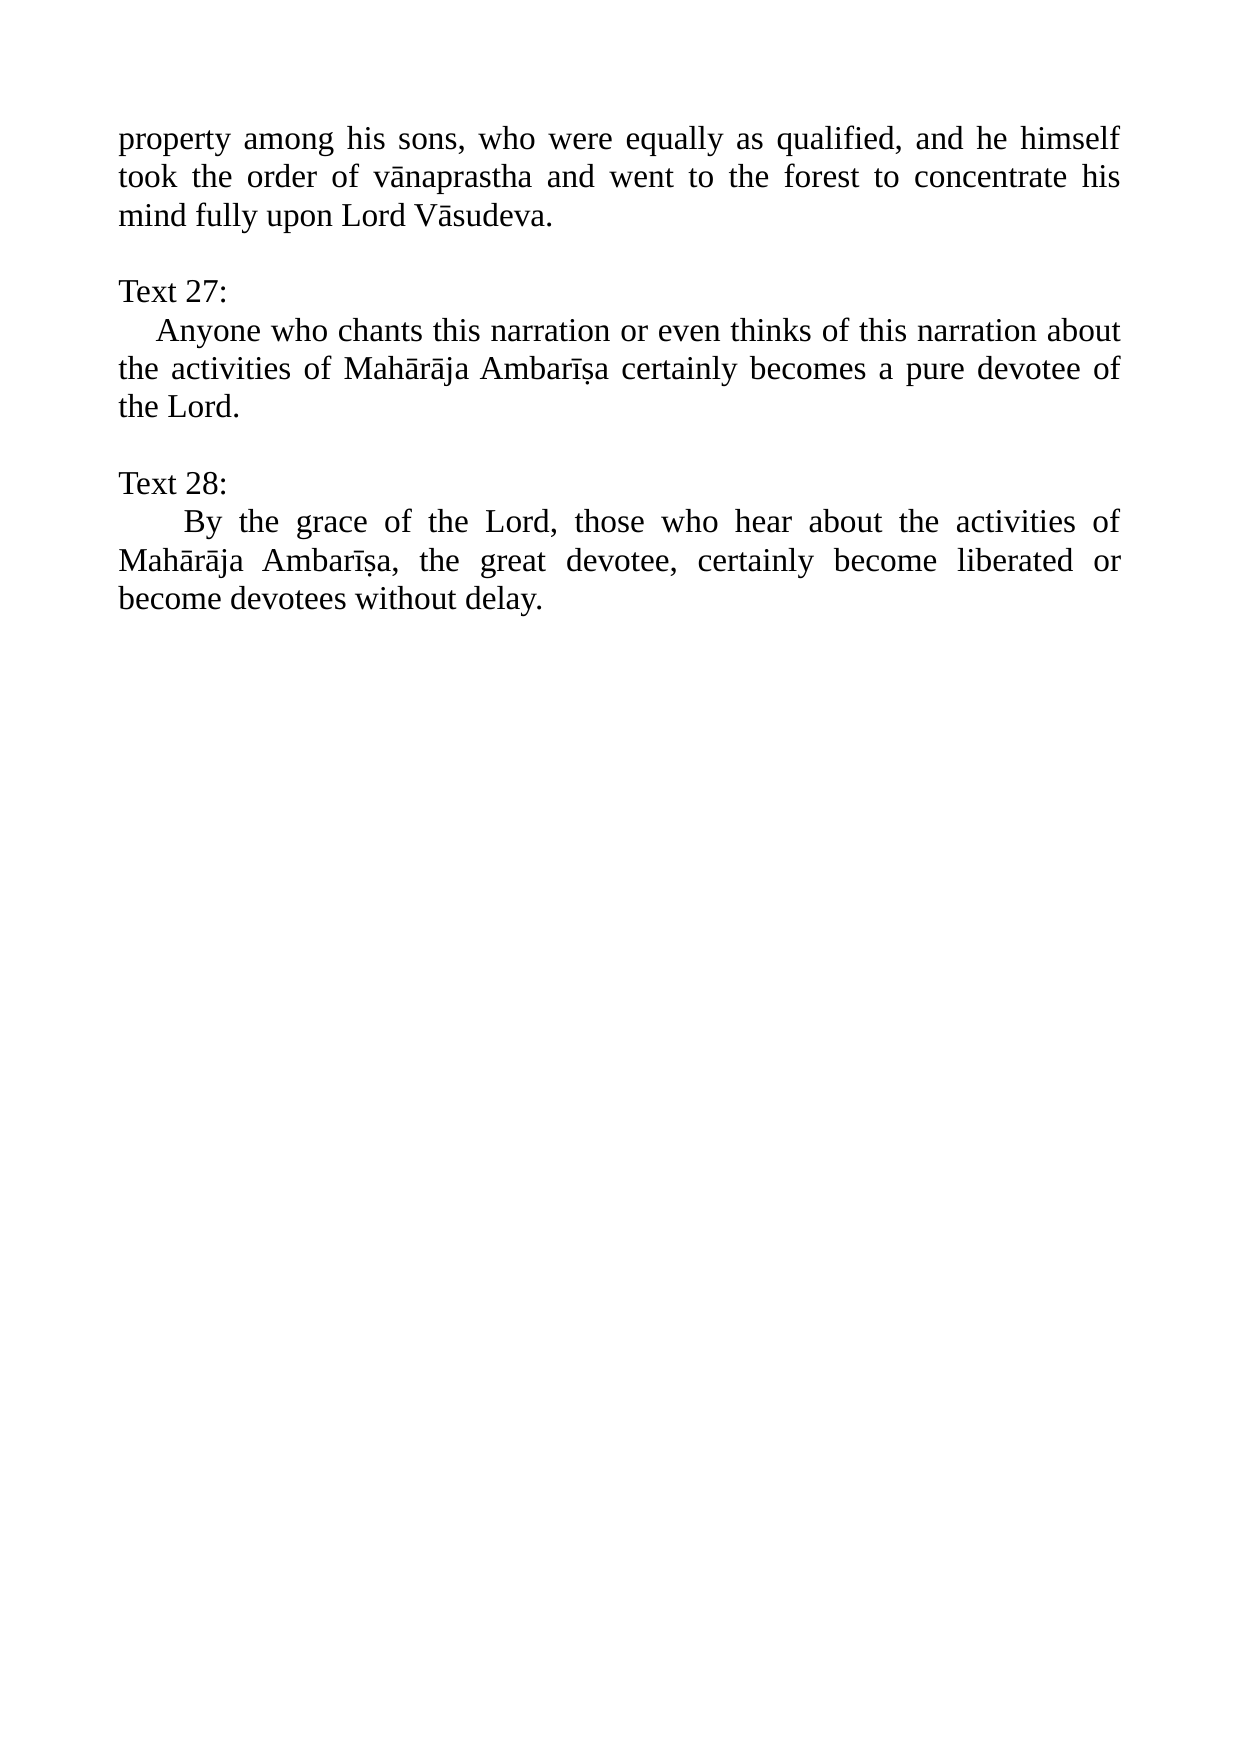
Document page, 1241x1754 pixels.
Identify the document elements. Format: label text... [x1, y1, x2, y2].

text property among his sons, who were equally as qualified, and he himself took the order of vānaprastha and went to the forest to concentrate his mind fully upon Lord Vāsudeva. [118, 118, 1122, 233]
text Anyone who chants this narration or even thinks of this narration about the activities of Mahārāja Ambarīṣa certainly becomes a pure devotee of the Lord. [118, 310, 1122, 425]
text Text 28: [118, 463, 1122, 501]
text By the grace of the Lord, those who hear about the activities of Mahārāja Ambarīṣa, the great devotee, certainly become liberated or become devotees without delay. [118, 501, 1122, 616]
text Text 27: [118, 271, 1122, 310]
